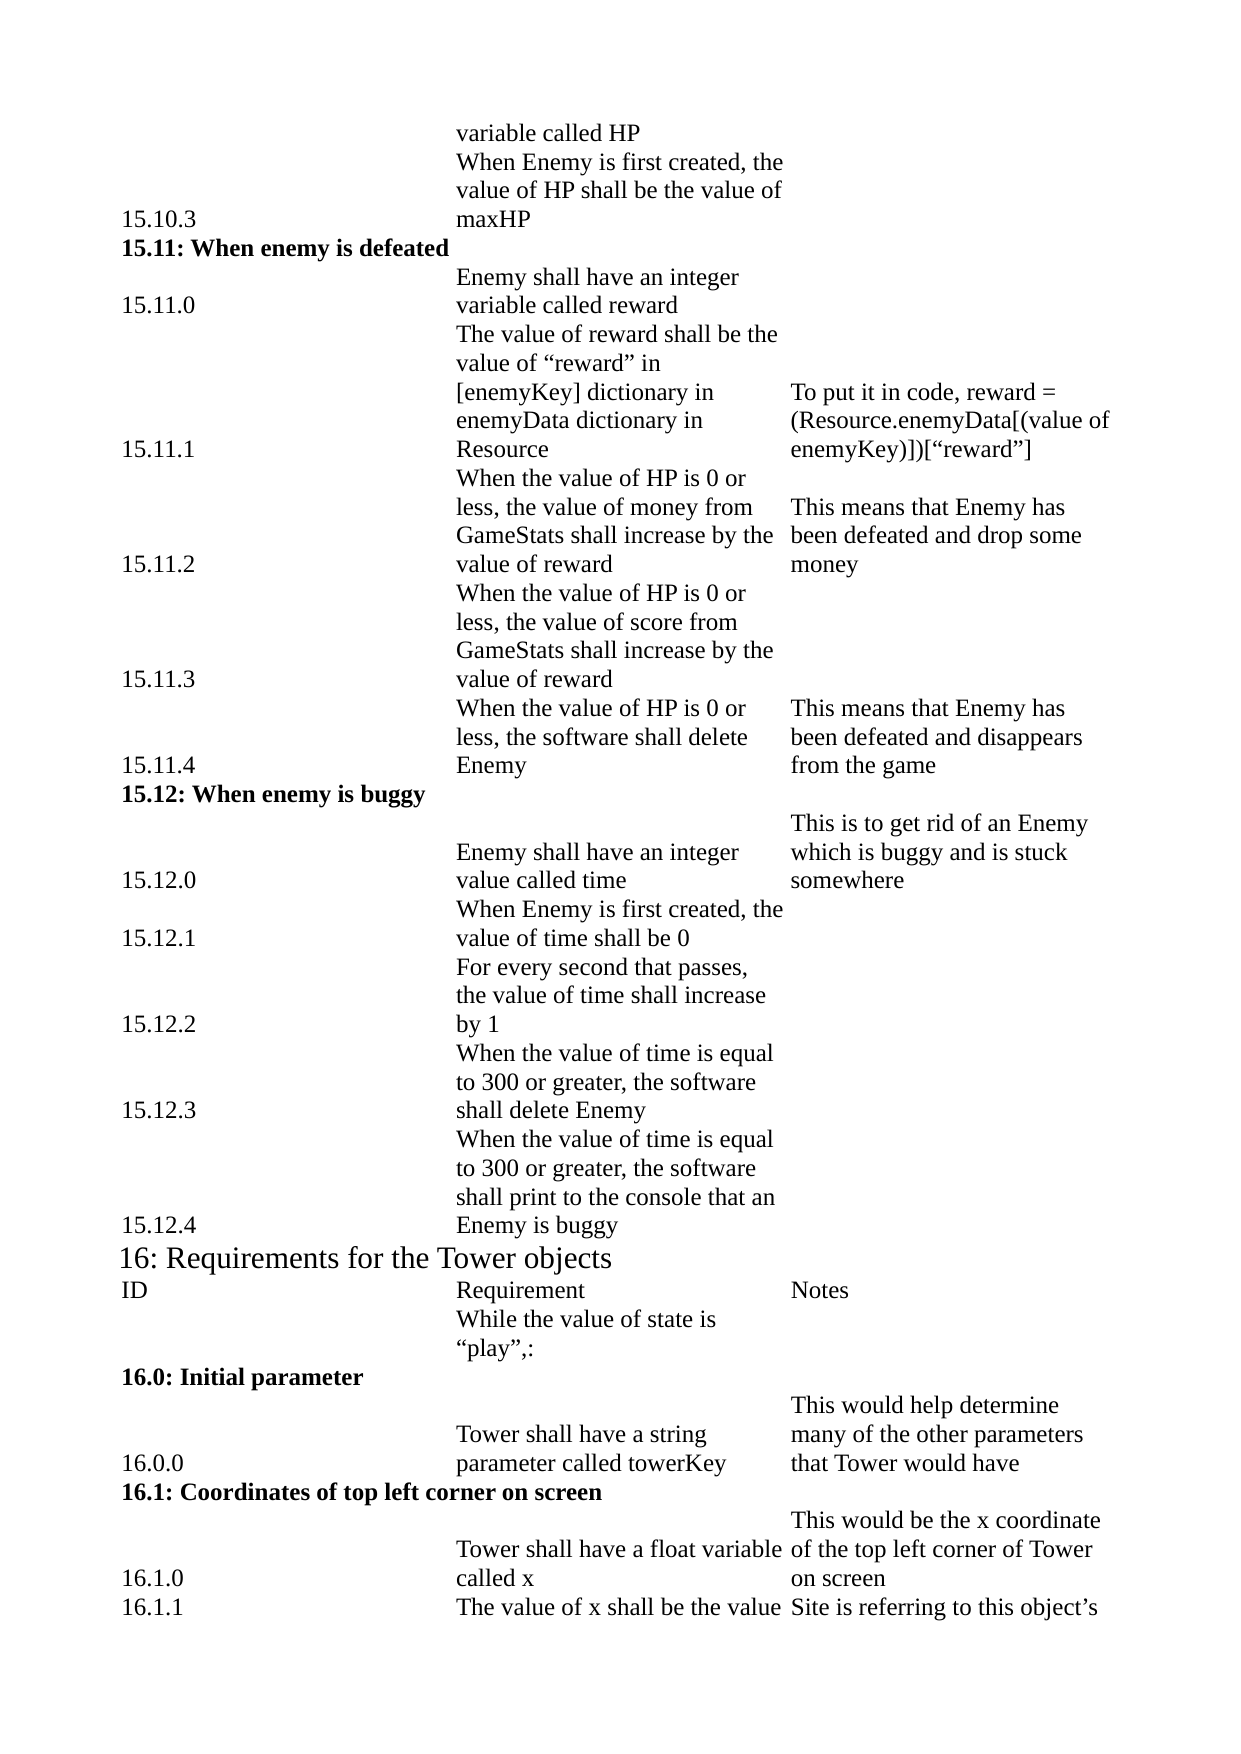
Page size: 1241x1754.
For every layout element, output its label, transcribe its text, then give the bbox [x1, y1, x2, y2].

table_cell The value of reward shall be the value of “reward” in [enemyKey] dictionary in enemyData dictionary in Resource [453, 319, 787, 463]
table_cell Tower shall have a string parameter called towerKey [453, 1390, 787, 1477]
table_cell While the value of state is “play”,: [453, 1304, 787, 1362]
table_cell [787, 1124, 1122, 1239]
table_cell The value of x shall be the value [453, 1592, 787, 1620]
table_cell 15.12.2 [118, 952, 453, 1038]
table_cell 15.12.4 [118, 1124, 453, 1239]
table_cell [787, 1038, 1122, 1124]
table_cell When Enemy is first created, the value of HP shall be the value of maxHP [453, 147, 787, 233]
table_cell 16.0.0 [118, 1390, 453, 1477]
table_cell 15.11.2 [118, 463, 453, 578]
table_cell 16.1: Coordinates of top left corner on screen [118, 1477, 1122, 1505]
table_cell When the value of time is equal to 300 or greater, the software shall delete Enemy [453, 1038, 787, 1124]
table_cell When the value of HP is 0 or less, the value of money from GameStats shall increase by the value of reward [453, 463, 787, 578]
text 16: Requirements for the Tower objects [118, 1239, 1122, 1275]
table_cell When the value of time is equal to 300 or greater, the software shall print to the console that an Enemy is buggy [453, 1124, 787, 1239]
table_cell This is to get rid of an Enemy which is buggy and is stuck somewhere [787, 808, 1122, 894]
table_cell [787, 147, 1122, 233]
table_cell [787, 262, 1122, 319]
table_cell 15.10.3 [118, 147, 453, 233]
table_cell When the value of HP is 0 or less, the software shall delete Enemy [453, 693, 787, 779]
table_header ID [118, 1275, 453, 1304]
table_cell 15.11.1 [118, 319, 453, 463]
table_cell 16.1.0 [118, 1505, 453, 1592]
table_cell This means that Enemy has been defeated and disappears from the game [787, 693, 1122, 779]
table_cell [118, 118, 453, 147]
table_cell 15.12: When enemy is buggy [118, 779, 1122, 808]
table_header Notes [788, 1275, 1122, 1304]
table_cell [788, 1304, 1122, 1362]
table_cell To put it in code, reward = (Resource.enemyData[(value of enemyKey)])[“reward”] [787, 319, 1122, 463]
table_cell When Enemy is first created, the value of time shall be 0 [453, 894, 787, 952]
table_cell Enemy shall have an integer value called time [453, 808, 787, 894]
table_cell Tower shall have a float variable called x [453, 1505, 787, 1592]
table_cell [787, 578, 1122, 693]
table_cell 15.12.3 [118, 1038, 453, 1124]
table_cell 15.11.3 [118, 578, 453, 693]
table_cell variable called HP [453, 118, 787, 147]
table_cell 15.11.4 [118, 693, 453, 779]
table_cell When the value of HP is 0 or less, the value of score from GameStats shall increase by the value of reward [453, 578, 787, 693]
table_cell 15.11.0 [118, 262, 453, 319]
table_cell 15.12.1 [118, 894, 453, 952]
table_cell [787, 894, 1122, 952]
table_cell This means that Enemy has been defeated and drop some money [787, 463, 1122, 578]
table_cell [787, 952, 1122, 1038]
table_cell [118, 1304, 453, 1362]
table_cell [787, 118, 1122, 147]
table_cell 15.12.0 [118, 808, 453, 894]
table_cell Site is referring to this object’s [788, 1592, 1122, 1620]
table_cell Enemy shall have an integer variable called reward [453, 262, 787, 319]
table_cell This would help determine many of the other parameters that Tower would have [788, 1390, 1122, 1477]
table_cell This would be the x coordinate of the top left corner of Tower on screen [788, 1505, 1122, 1592]
table_cell For every second that passes, the value of time shall increase by 1 [453, 952, 787, 1038]
table_cell 16.1.1 [118, 1592, 453, 1620]
table_cell 15.11: When enemy is defeated [118, 233, 1122, 262]
table_cell 16.0: Initial parameter [118, 1362, 1122, 1390]
table_header Requirement [453, 1275, 787, 1304]
